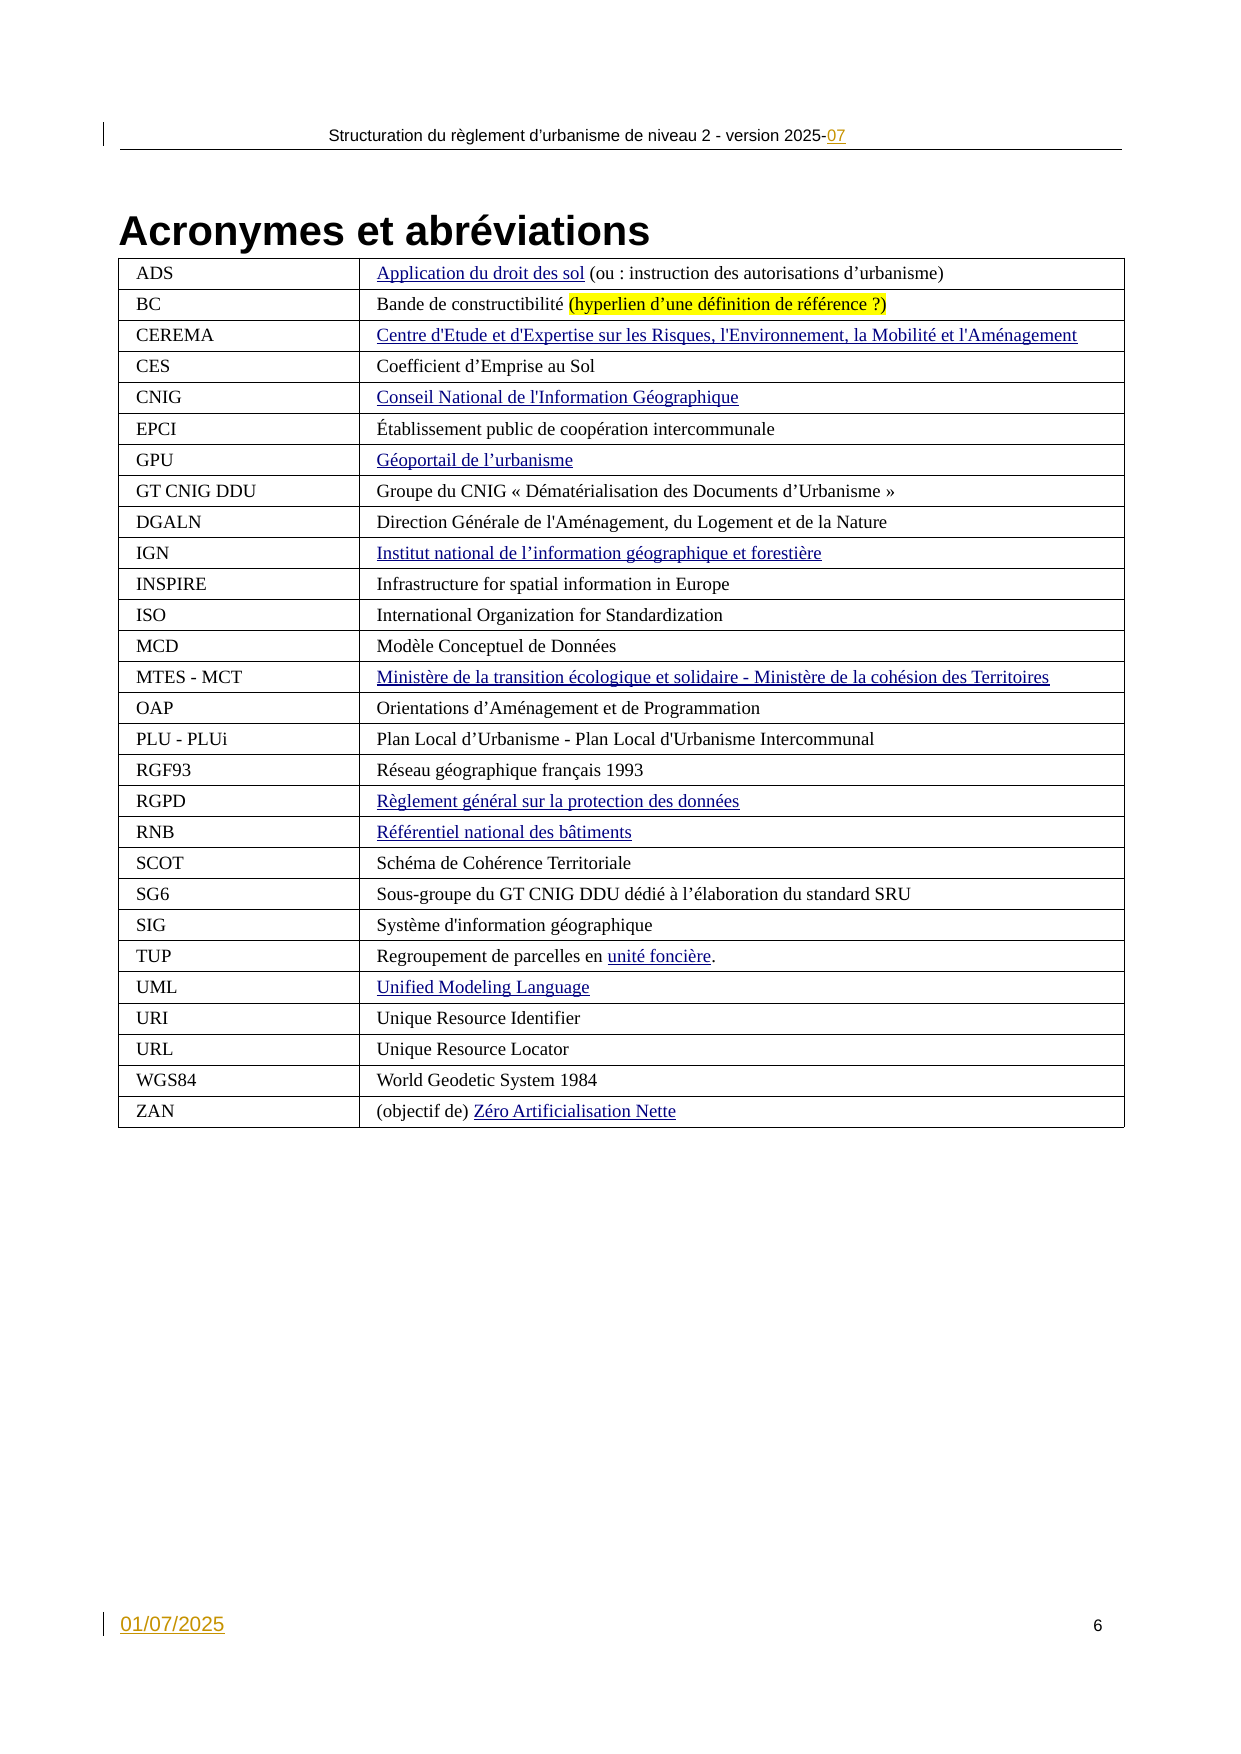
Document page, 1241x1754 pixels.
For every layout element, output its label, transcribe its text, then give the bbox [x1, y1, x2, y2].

table_cell IGN [119, 538, 359, 568]
table_cell DGALN [119, 507, 359, 537]
table_cell RNB [119, 817, 359, 847]
table_cell Orientations d’Aménagement et de Programmation [360, 693, 1124, 723]
table_cell Unique Resource Identifier [360, 1004, 1124, 1033]
table_cell RGF93 [119, 755, 359, 785]
table_cell Unique Resource Locator [360, 1035, 1124, 1064]
table_cell Conseil National de l'Information Géographique [360, 383, 1124, 413]
table_cell OAP [119, 693, 359, 723]
table_cell World Geodetic System 1984 [360, 1066, 1124, 1096]
table_cell Sous-groupe du GT CNIG DDU dédié à l’élaboration du standard SRU [360, 879, 1124, 909]
table_cell Coefficient d’Emprise au Sol [360, 352, 1124, 382]
table_cell Géoportail de l’urbanisme [360, 445, 1124, 475]
table_cell SCOT [119, 848, 359, 878]
table_cell SG6 [119, 879, 359, 909]
table_cell Modèle Conceptuel de Données [360, 631, 1124, 661]
table_cell Unified Modeling Language [360, 972, 1124, 1002]
table_cell TUP [119, 941, 359, 971]
table_cell INSPIRE [119, 569, 359, 599]
table_cell Infrastructure for spatial information in Europe [360, 569, 1124, 599]
table_cell URI [119, 1004, 359, 1033]
table_cell Bande de constructibilité (hyperlien d’une définition de référence ?) [360, 290, 1124, 319]
table_cell RGPD [119, 786, 359, 816]
table_cell CNIG [119, 383, 359, 413]
table_cell URL [119, 1035, 359, 1064]
table_cell GT CNIG DDU [119, 476, 359, 506]
table_cell Plan Local d’Urbanisme - Plan Local d'Urbanisme Intercommunal [360, 724, 1124, 754]
table_cell Ministère de la transition écologique et solidaire - Ministère de la cohésion des Territoires [360, 662, 1124, 692]
text Acronymes et abréviations [118, 207, 1116, 254]
table_cell (objectif de) Zéro Artificialisation Nette [360, 1097, 1124, 1127]
table_cell WGS84 [119, 1066, 359, 1096]
table_cell GPU [119, 445, 359, 475]
table_header ADS [119, 259, 359, 288]
table_cell Regroupement de parcelles en unité foncière. [360, 941, 1124, 971]
table_cell EPCI [119, 414, 359, 444]
table_cell CES [119, 352, 359, 382]
table_cell ISO [119, 600, 359, 630]
table_cell Institut national de l’information géographique et forestière [360, 538, 1124, 568]
table_cell Établissement public de coopération intercommunale [360, 414, 1124, 444]
table_cell Schéma de Cohérence Territoriale [360, 848, 1124, 878]
table_cell Référentiel national des bâtiments [360, 817, 1124, 847]
table_cell Groupe du CNIG « Dématérialisation des Documents d’Urbanisme » [360, 476, 1124, 506]
table_cell BC [119, 290, 359, 319]
table_cell Centre d'Etude et d'Expertise sur les Risques, l'Environnement, la Mobilité et l'Aménagement [360, 321, 1124, 351]
table_cell International Organization for Standardization [360, 600, 1124, 630]
table_cell MTES - MCT [119, 662, 359, 692]
table_cell CEREMA [119, 321, 359, 351]
table_cell Direction Générale de l'Aménagement, du Logement et de la Nature [360, 507, 1124, 537]
table_cell UML [119, 972, 359, 1002]
table_cell PLU - PLUi [119, 724, 359, 754]
table_cell Système d'information géographique [360, 910, 1124, 940]
table_cell ZAN [119, 1097, 359, 1127]
table_cell MCD [119, 631, 359, 661]
table_cell Réseau géographique français 1993 [360, 755, 1124, 785]
table_cell SIG [119, 910, 359, 940]
table_header Application du droit des sol (ou : instruction des autorisations d’urbanisme) [360, 259, 1124, 288]
table_cell Règlement général sur la protection des données [360, 786, 1124, 816]
